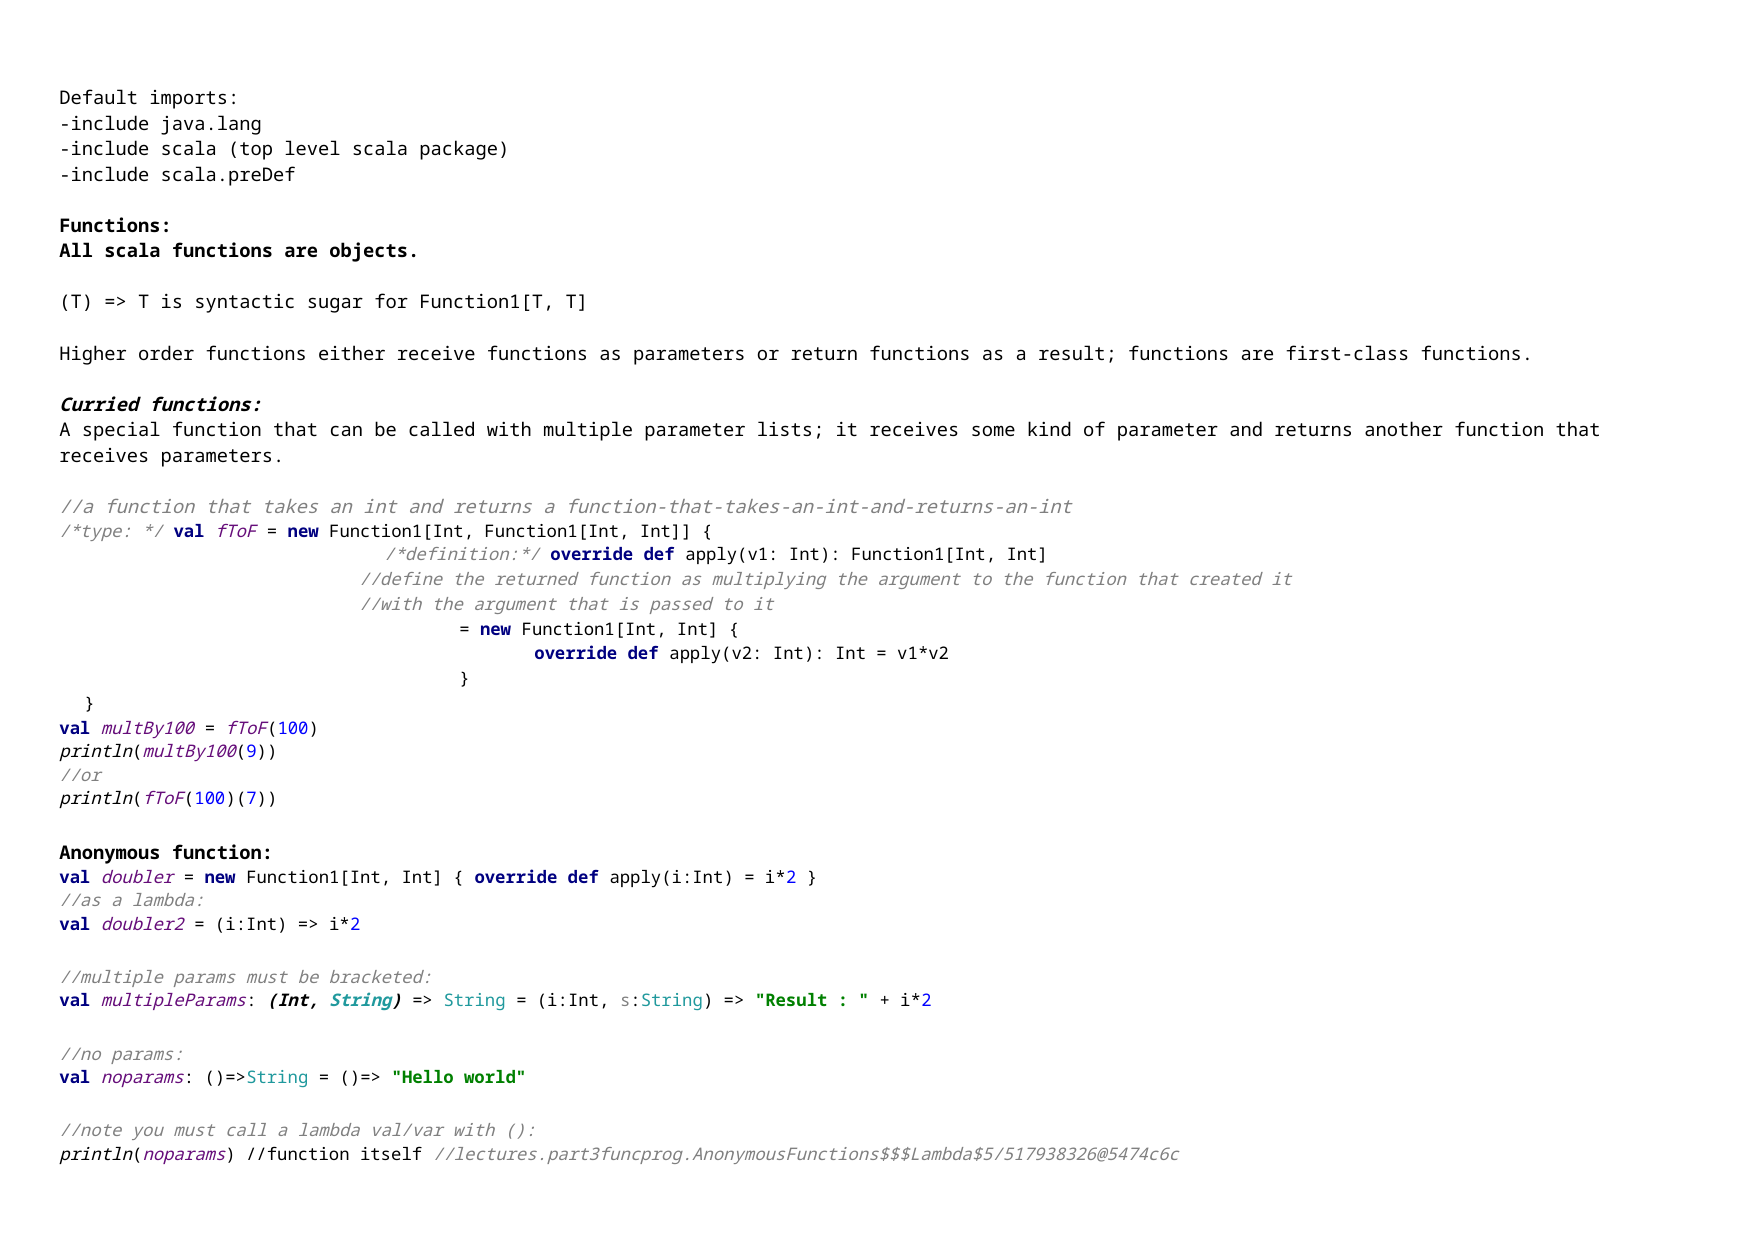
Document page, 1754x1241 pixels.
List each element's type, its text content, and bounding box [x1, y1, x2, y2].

text println(noparams) //function itself //lectures.part3funcprog.AnonymousFunctions$$$Lambda$5/517938326@5474c6c [59, 1141, 1695, 1165]
text Anonymous function: [59, 839, 1695, 865]
text //multiple params must be bracketed: [59, 965, 1695, 988]
text -include scala.preDef [59, 161, 1695, 187]
text //or [59, 763, 1695, 786]
text All scala functions are objects. [59, 238, 1695, 263]
text val multBy100 = fToF(100) [59, 716, 1695, 739]
text (T) => T is syntactic sugar for Function1[T, T] [59, 289, 1695, 314]
text Higher order functions either receive functions as parameters or return functions as a result; functions are first-class functions. [59, 340, 1695, 365]
text println(multBy100(9)) [59, 739, 1695, 763]
text val multipleParams: (Int, String) => String = (i:Int, s:String) => "Result : " + i*2 [59, 988, 1695, 1012]
text //no params: [59, 1041, 1695, 1065]
text Functions: [59, 212, 1695, 238]
text -include scala (top level scala package) [59, 136, 1695, 161]
text A special function that can be called with multiple parameter lists; it receives some kind of parameter and returns another function that receives parameters. [59, 416, 1695, 467]
text val noparams: ()=>String = ()=> "Hello world" [59, 1065, 1695, 1088]
text //as a lambda: [59, 888, 1695, 912]
text val doubler = new Function1[Int, Int] { override def apply(i:Int) = i*2 } [59, 865, 1695, 888]
text = new Function1[Int, Int] { [59, 616, 1695, 641]
text val doubler2 = (i:Int) => i*2 [59, 912, 1695, 935]
text Default imports: [59, 84, 1695, 110]
text //note you must call a lambda val/var with (): [59, 1118, 1695, 1141]
text //a function that takes an int and returns a function-that-takes-an-int-and-returns-an-int [59, 493, 1695, 518]
text Curried functions: [59, 391, 1695, 416]
text /*type: */ val fToF = new Function1[Int, Function1[Int, Int]] { [59, 518, 1695, 542]
text -include java.lang [59, 110, 1695, 136]
text //define the returned function as multiplying the argument to the function that created it [59, 567, 1695, 592]
text /*definition:*/ override def apply(v1: Int): Function1[Int, Int] [59, 542, 1695, 567]
text override def apply(v2: Int): Int = v1*v2 [59, 641, 1695, 666]
text } [59, 666, 1695, 691]
text } [59, 691, 1695, 716]
text println(fToF(100)(7)) [59, 786, 1695, 810]
text //with the argument that is passed to it [59, 592, 1695, 616]
